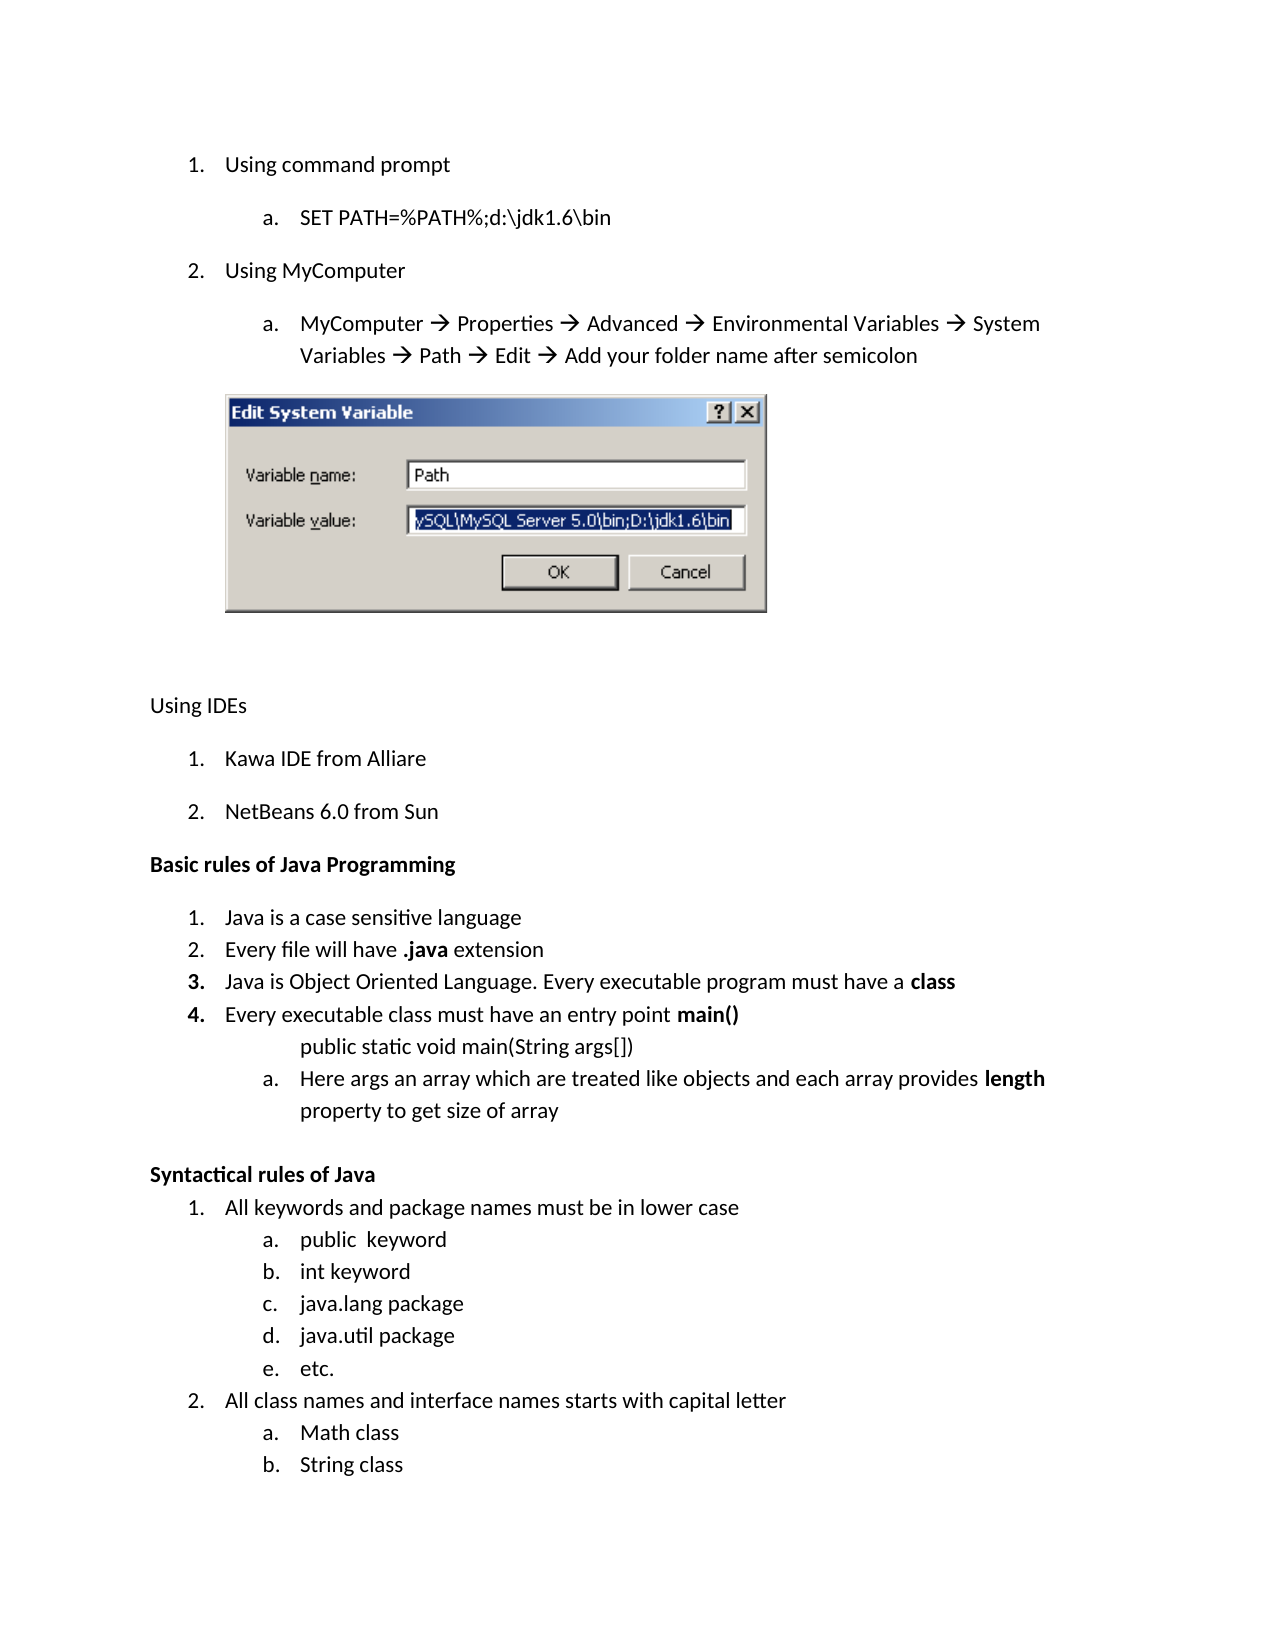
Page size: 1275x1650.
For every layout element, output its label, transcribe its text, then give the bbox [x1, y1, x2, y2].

list Every file will have .java extension [187, 935, 1125, 963]
text public static void main(String args[]) [300, 1032, 1125, 1060]
text Basic rules of Java Programming [150, 850, 1125, 878]
list public keyword [262, 1225, 1125, 1253]
text Syntactical rules of Java [150, 1161, 1125, 1189]
list Using command prompt [187, 150, 1125, 178]
list Every executable class must have an entry point main() [187, 1000, 1125, 1028]
picture [225, 394, 768, 613]
text Using IDEs [150, 691, 1125, 719]
list All keywords and package names must be in lower case [187, 1193, 1125, 1221]
list SET PATH=%PATH%;d:\jdk1.6\bin [262, 203, 1125, 231]
list java.lang package [262, 1289, 1125, 1317]
list Kawa IDE from Alliare [187, 744, 1125, 772]
list Math class [262, 1418, 1125, 1446]
list All class names and interface names starts with capital letter [187, 1386, 1125, 1414]
list java.util package [262, 1322, 1125, 1349]
list MyComputer  Properties  Advanced  Environmental Variables  System Variables  Path  Edit  Add your folder name after semicolon [262, 309, 1125, 369]
list Here args an array which are treated like objects and each array provides length property to get size of array [262, 1064, 1125, 1124]
list Using MyComputer [187, 256, 1125, 284]
list etc. [262, 1354, 1125, 1382]
list Java is a case sensitive language [187, 903, 1125, 931]
list NetBeans 6.0 from Sun [187, 797, 1125, 825]
list int keyword [262, 1257, 1125, 1285]
list String class [262, 1450, 1125, 1478]
list Java is Object Oriented Language. Every executable program must have a class [187, 967, 1125, 996]
